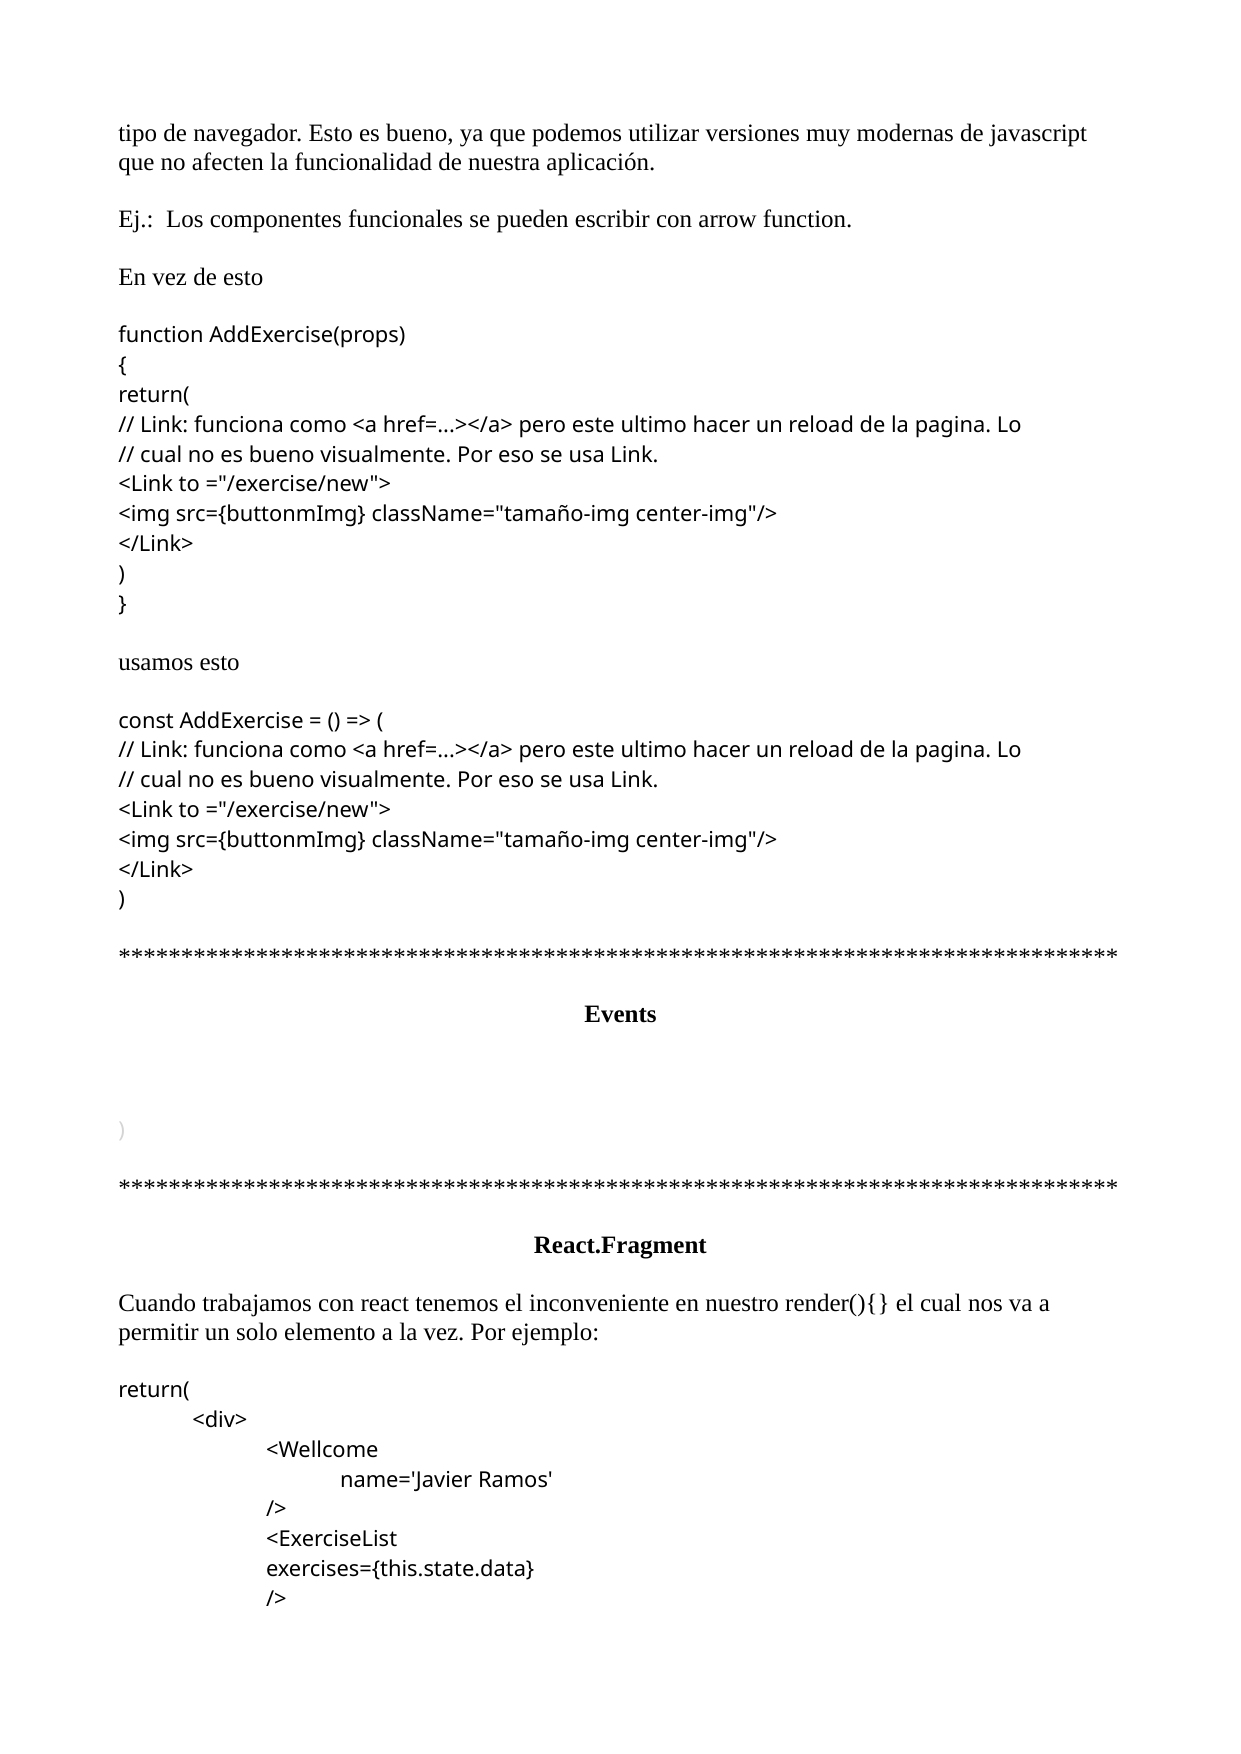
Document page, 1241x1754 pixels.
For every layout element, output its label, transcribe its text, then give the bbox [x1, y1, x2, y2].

text return( [118, 1374, 1122, 1404]
text <img src={buttonmImg} className="tamaño-img center-img"/> [118, 824, 1122, 853]
text ) [118, 883, 1122, 913]
text /> [118, 1583, 1122, 1612]
text <Link to ="/exercise/new"> [118, 468, 1122, 498]
text { [118, 349, 1122, 379]
text // Link: funciona como <a href=...></a> pero este ultimo hacer un reload de la pagina. Lo [118, 734, 1122, 764]
text En vez de esto [118, 262, 1122, 291]
text </Link> [118, 853, 1122, 883]
text return( [118, 379, 1122, 409]
text <ExerciseList [118, 1523, 1122, 1553]
text Ej.: Los componentes funcionales se pueden escribir con arrow function. [118, 204, 1122, 233]
text usamos esto [118, 647, 1122, 676]
text const AddExercise = () => ( [118, 704, 1122, 734]
text <Link to ="/exercise/new"> [118, 794, 1122, 824]
text ******************************************************************************** [118, 1173, 1122, 1202]
text // cual no es bueno visualmente. Por eso se usa Link. [118, 438, 1122, 468]
text /> [118, 1493, 1122, 1523]
text Events [118, 999, 1122, 1028]
text ******************************************************************************** [118, 942, 1122, 971]
text name='Javier Ramos' [118, 1463, 1122, 1493]
text ) [118, 1114, 1122, 1144]
text exercises={this.state.data} [118, 1553, 1122, 1583]
text <img src={buttonmImg} className="tamaño-img center-img"/> [118, 498, 1122, 528]
text // cual no es bueno visualmente. Por eso se usa Link. [118, 764, 1122, 794]
text ) [118, 558, 1122, 587]
text React.Fragment [118, 1230, 1122, 1259]
text } [118, 587, 1122, 617]
text <Wellcome [118, 1434, 1122, 1463]
text <div> [118, 1404, 1122, 1434]
text function AddExercise(props) [118, 319, 1122, 349]
text Cuando trabajamos con react tenemos el inconveniente en nuestro render(){} el cual nos va a permitir un solo elemento a la vez. Por ejemplo: [118, 1288, 1122, 1345]
text tipo de navegador. Esto es bueno, ya que podemos utilizar versiones muy modernas de javascript que no afecten la funcionalidad de nuestra aplicación. [118, 118, 1122, 176]
text // Link: funciona como <a href=...></a> pero este ultimo hacer un reload de la pagina. Lo [118, 409, 1122, 438]
text </Link> [118, 528, 1122, 558]
